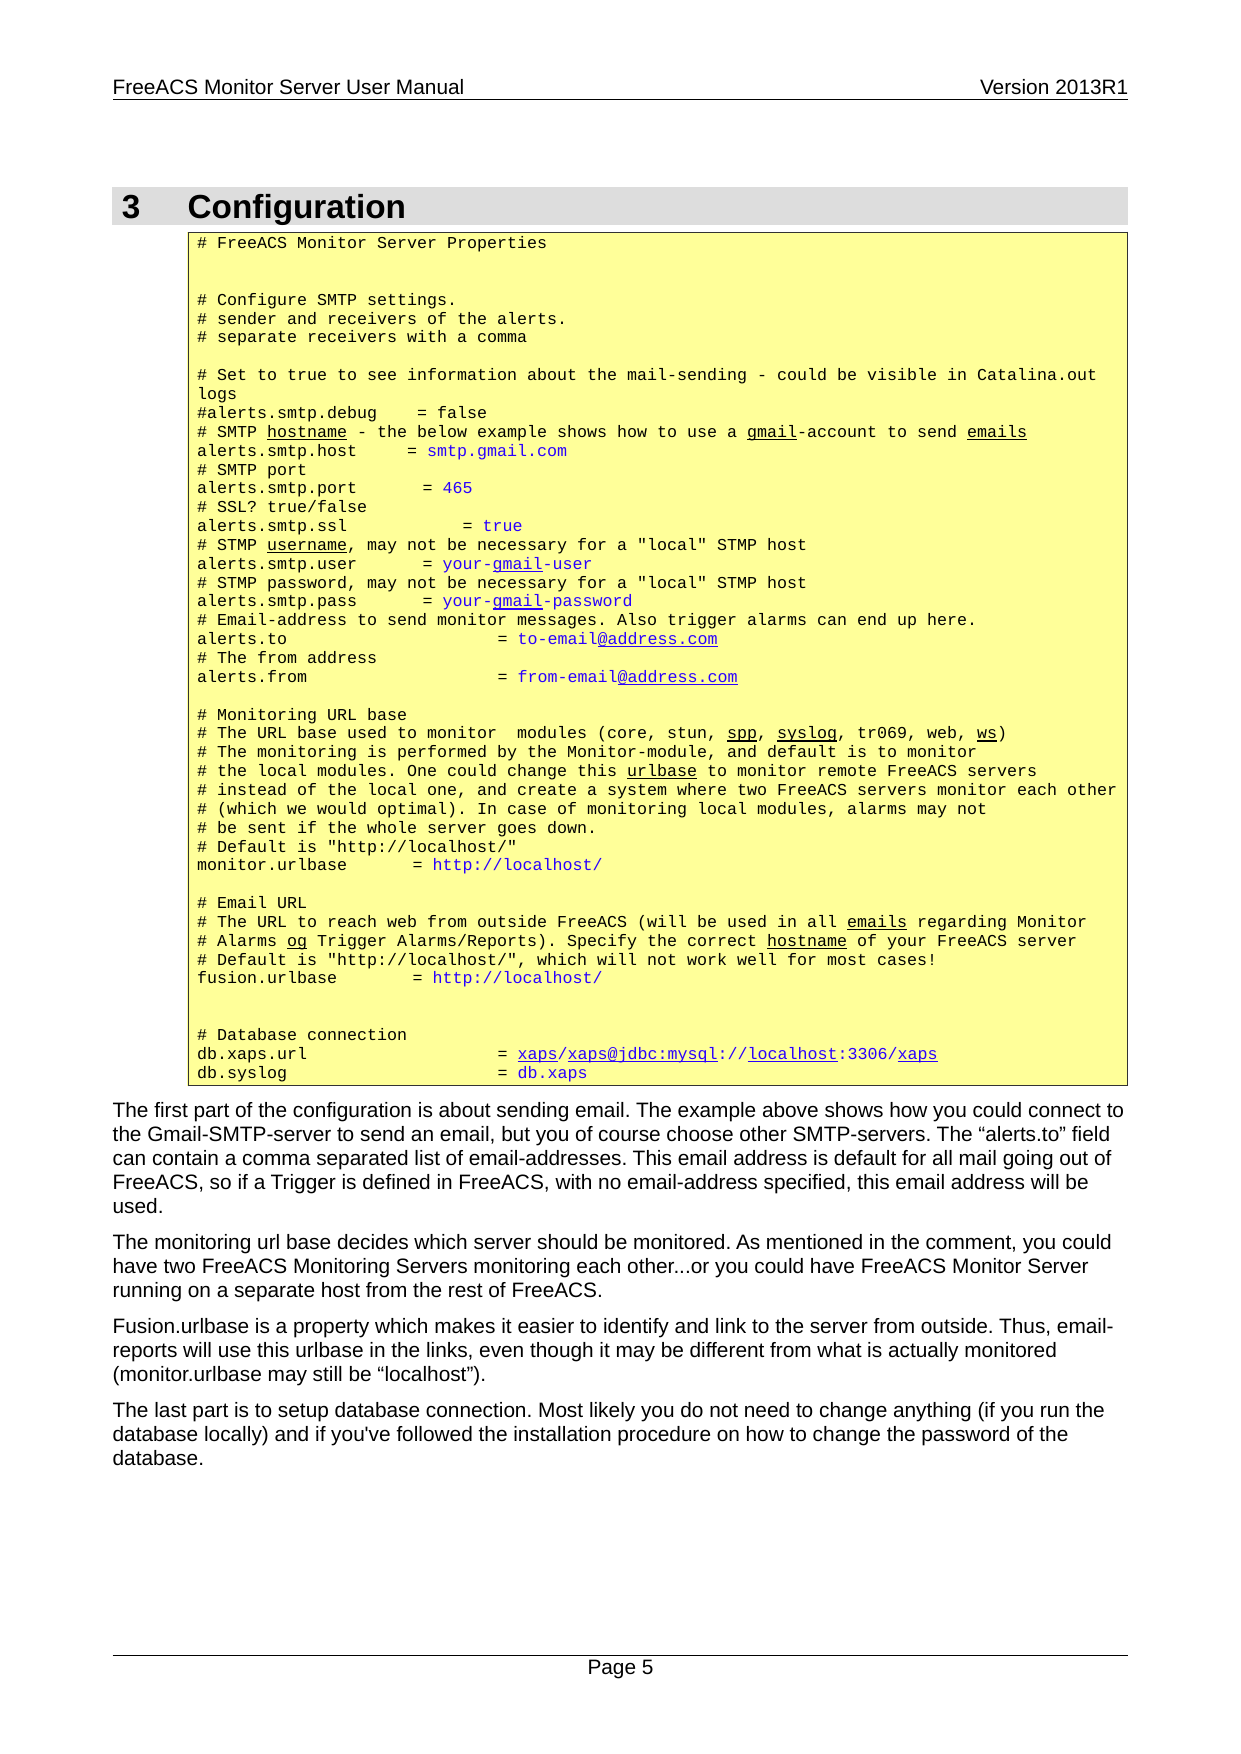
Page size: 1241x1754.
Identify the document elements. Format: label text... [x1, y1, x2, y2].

text # SMTP port [189, 458, 1127, 477]
text # separate receivers with a comma [189, 326, 1127, 345]
text # instead of the local one, and create a system where two FreeACS servers monitor each other [189, 778, 1127, 797]
text # Default is "http://localhost/" [189, 835, 1127, 854]
text # Email-address to send monitor messages. Also trigger alarms can end up here. [189, 609, 1127, 628]
text # SSL? true/false [189, 496, 1127, 514]
text # be sent if the whole server goes down. [189, 816, 1127, 835]
text Fusion.urlbase is a property which makes it easier to identify and link to the server from outside. Thus, email-reports will use this urlbase in the links, even though it may be different from what is actually monitored (monitor.urlbase may still be “localhost”). [112, 1314, 1128, 1386]
text # Default is "http://localhost/", which will not work well for most cases! [189, 948, 1127, 967]
text # (which we would optimal). In case of monitoring local modules, alarms may not [189, 797, 1127, 816]
text # Alarms og Trigger Alarms/Reports). Specify the correct hostname of your FreeACS server [189, 929, 1127, 948]
text alerts.from = from-email@address.com [189, 665, 1127, 684]
text alerts.smtp.port = 465 [189, 477, 1127, 496]
text # sender and receivers of the alerts. [189, 307, 1127, 326]
text # The from address [189, 646, 1127, 665]
text # STMP username, may not be necessary for a "local" STMP host [189, 533, 1127, 552]
text The first part of the configuration is about sending email. The example above shows how you could connect to the Gmail-SMTP-server to send an email, but you of course choose other SMTP-servers. The “alerts.to” field can contain a comma separated list of email-addresses. This email address is default for all mail going out of FreeACS, so if a Trigger is defined in FreeACS, with no email-address specified, this email address will be used. [112, 1098, 1128, 1218]
text # The monitoring is performed by the Monitor-module, and default is to monitor [189, 741, 1127, 759]
text db.syslog = db.xaps [189, 1061, 1127, 1085]
text # SMTP hostname - the below example shows how to use a gmail-account to send emails [189, 420, 1127, 439]
text # Set to true to see information about the mail-sending - could be visible in Catalina.out logs [189, 364, 1127, 401]
text # Email URL [189, 892, 1127, 910]
text The last part is to setup database connection. Most likely you do not need to change anything (if you run the database locally) and if you've followed the installation procedure on how to change the password of the database. [112, 1398, 1128, 1470]
text alerts.smtp.host = smtp.gmail.com [189, 439, 1127, 458]
text alerts.smtp.user = your-gmail-user [189, 552, 1127, 571]
subtitle Configuration [112, 187, 1128, 225]
text # Database connection [189, 1023, 1127, 1042]
text # FreeACS Monitor Server Properties [189, 233, 1127, 251]
text # Monitoring URL base [189, 703, 1127, 722]
text # STMP password, may not be necessary for a "local" STMP host [189, 571, 1127, 590]
text # The URL to reach web from outside FreeACS (will be used in all emails regarding Monitor [189, 910, 1127, 929]
text alerts.to = to-email@address.com [189, 628, 1127, 646]
text fusion.urlbase = http://localhost/ [189, 967, 1127, 986]
text # The URL base used to monitor modules (core, stun, spp, syslog, tr069, web, ws) [189, 722, 1127, 741]
text alerts.smtp.ssl = true [189, 514, 1127, 533]
text monitor.urlbase = http://localhost/ [189, 854, 1127, 873]
text #alerts.smtp.debug = false [189, 401, 1127, 420]
text # Configure SMTP settings. [189, 288, 1127, 307]
text alerts.smtp.pass = your-gmail-password [189, 590, 1127, 609]
text # the local modules. One could change this urlbase to monitor remote FreeACS servers [189, 759, 1127, 778]
text The monitoring url base decides which server should be monitored. As mentioned in the comment, you could have two FreeACS Monitoring Servers monitoring each other...or you could have FreeACS Monitor Server running on a separate host from the rest of FreeACS. [112, 1230, 1128, 1302]
text db.xaps.url = xaps/xaps@jdbc:mysql://localhost:3306/xaps [189, 1042, 1127, 1061]
